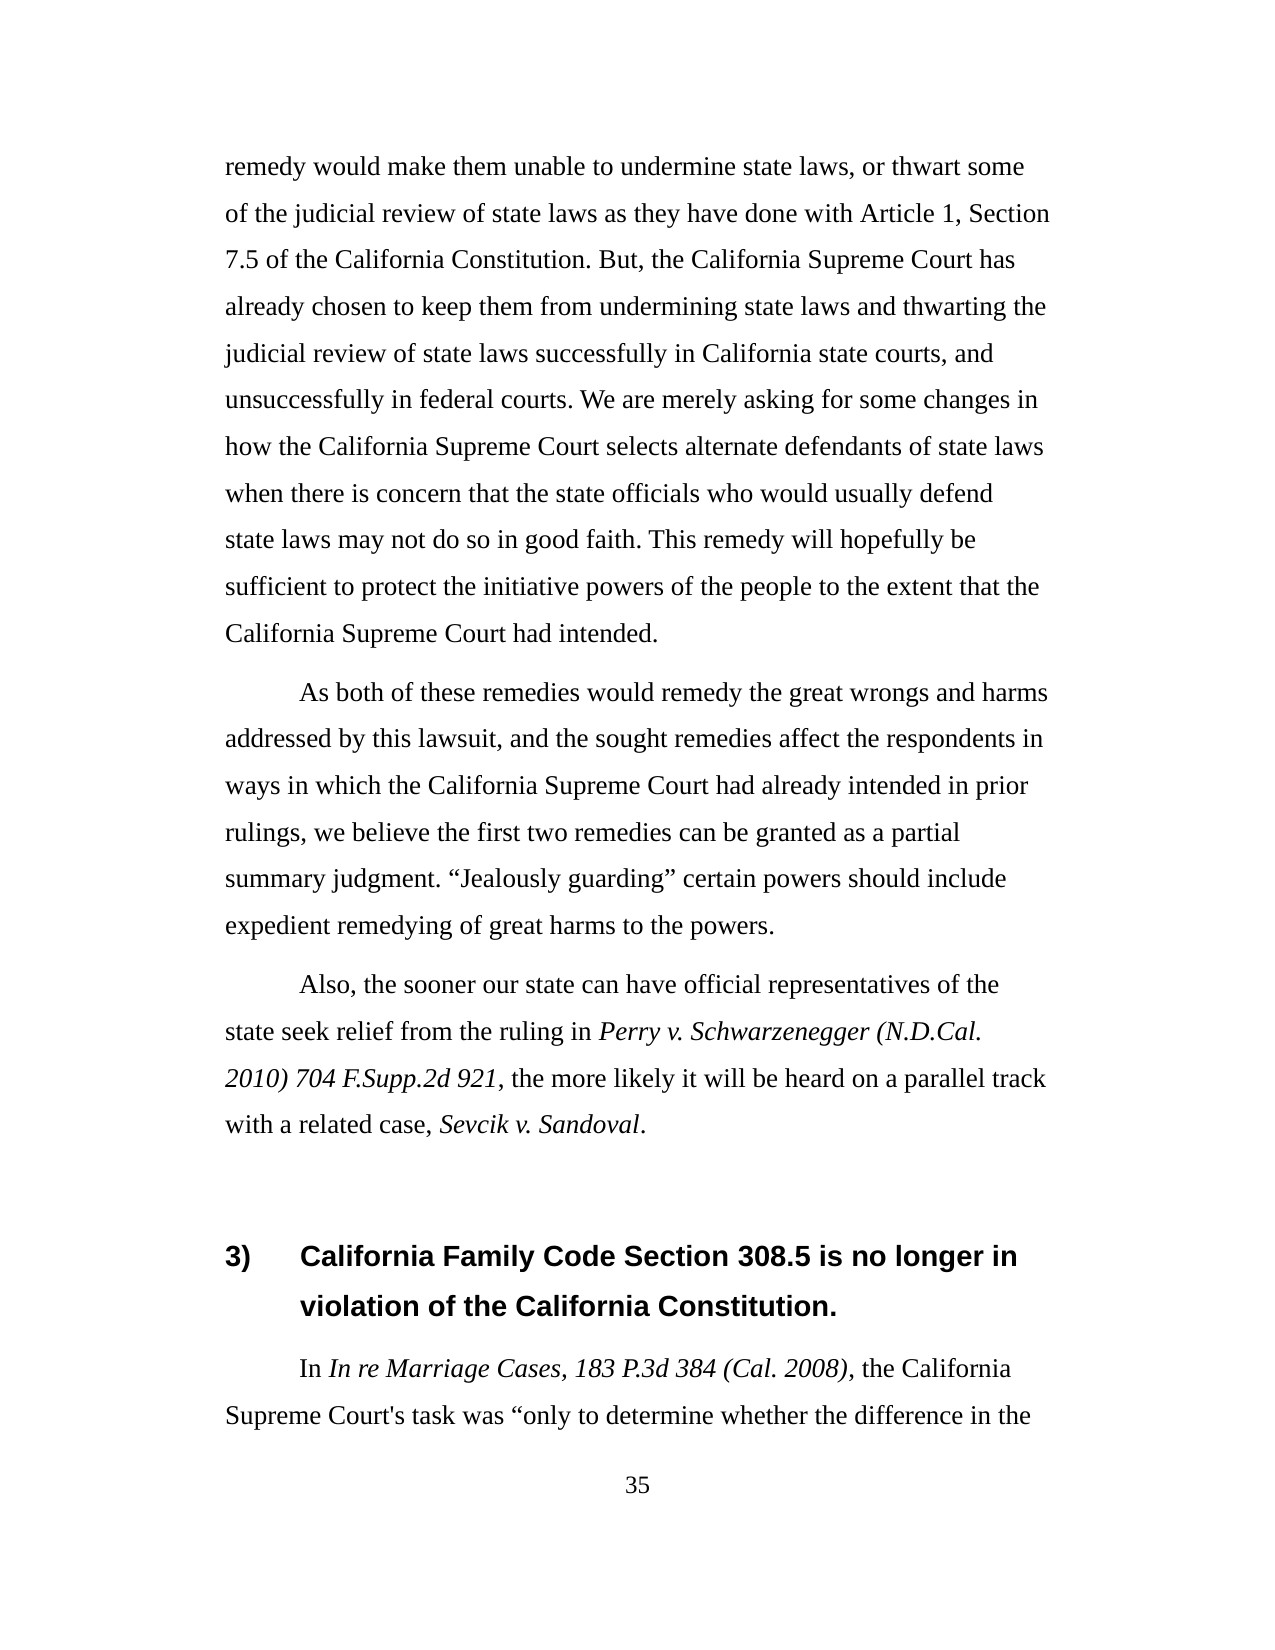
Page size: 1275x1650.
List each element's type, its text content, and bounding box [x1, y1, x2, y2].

text As both of these remedies would remedy the great wrongs and harms addressed by this lawsuit, and the sought remedies affect the respondents in ways in which the California Supreme Court had already intended in prior rulings, we believe the first two remedies can be granted as a partial summary judgment. “Jealously guarding” certain powers should include expedient remedying of great harms to the powers. [225, 676, 1050, 940]
subtitle California Family Code Section 308.5 is no longer in violation of the California Constitution. [225, 1239, 1050, 1323]
text In In re Marriage Cases, 183 P.3d 384 (Cal. 2008), the California Supreme Court's task was “only to determine whether the difference in the [225, 1352, 1050, 1430]
text remedy would make them unable to undermine state laws, or thwart some of the judicial review of state laws as they have done with Article 1, Section 7.5 of the California Constitution. But, the California Supreme Court has already chosen to keep them from undermining state laws and thwarting the judicial review of state laws successfully in California state courts, and unsuccessfully in federal courts. We are merely asking for some changes in how the California Supreme Court selects alternate defendants of state laws when there is concern that the state officials who would usually defend state laws may not do so in good faith. This remedy will hopefully be sufficient to protect the initiative powers of the people to the extent that the California Supreme Court had intended. [225, 150, 1050, 648]
text Also, the sooner our state can have official representatives of the state seek relief from the ruling in Perry v. Schwarzenegger (N.D.Cal. 2010) 704 F.Supp.2d 921, the more likely it will be heard on a parallel track with a related case, Sevcik v. Sandoval. [225, 968, 1050, 1139]
